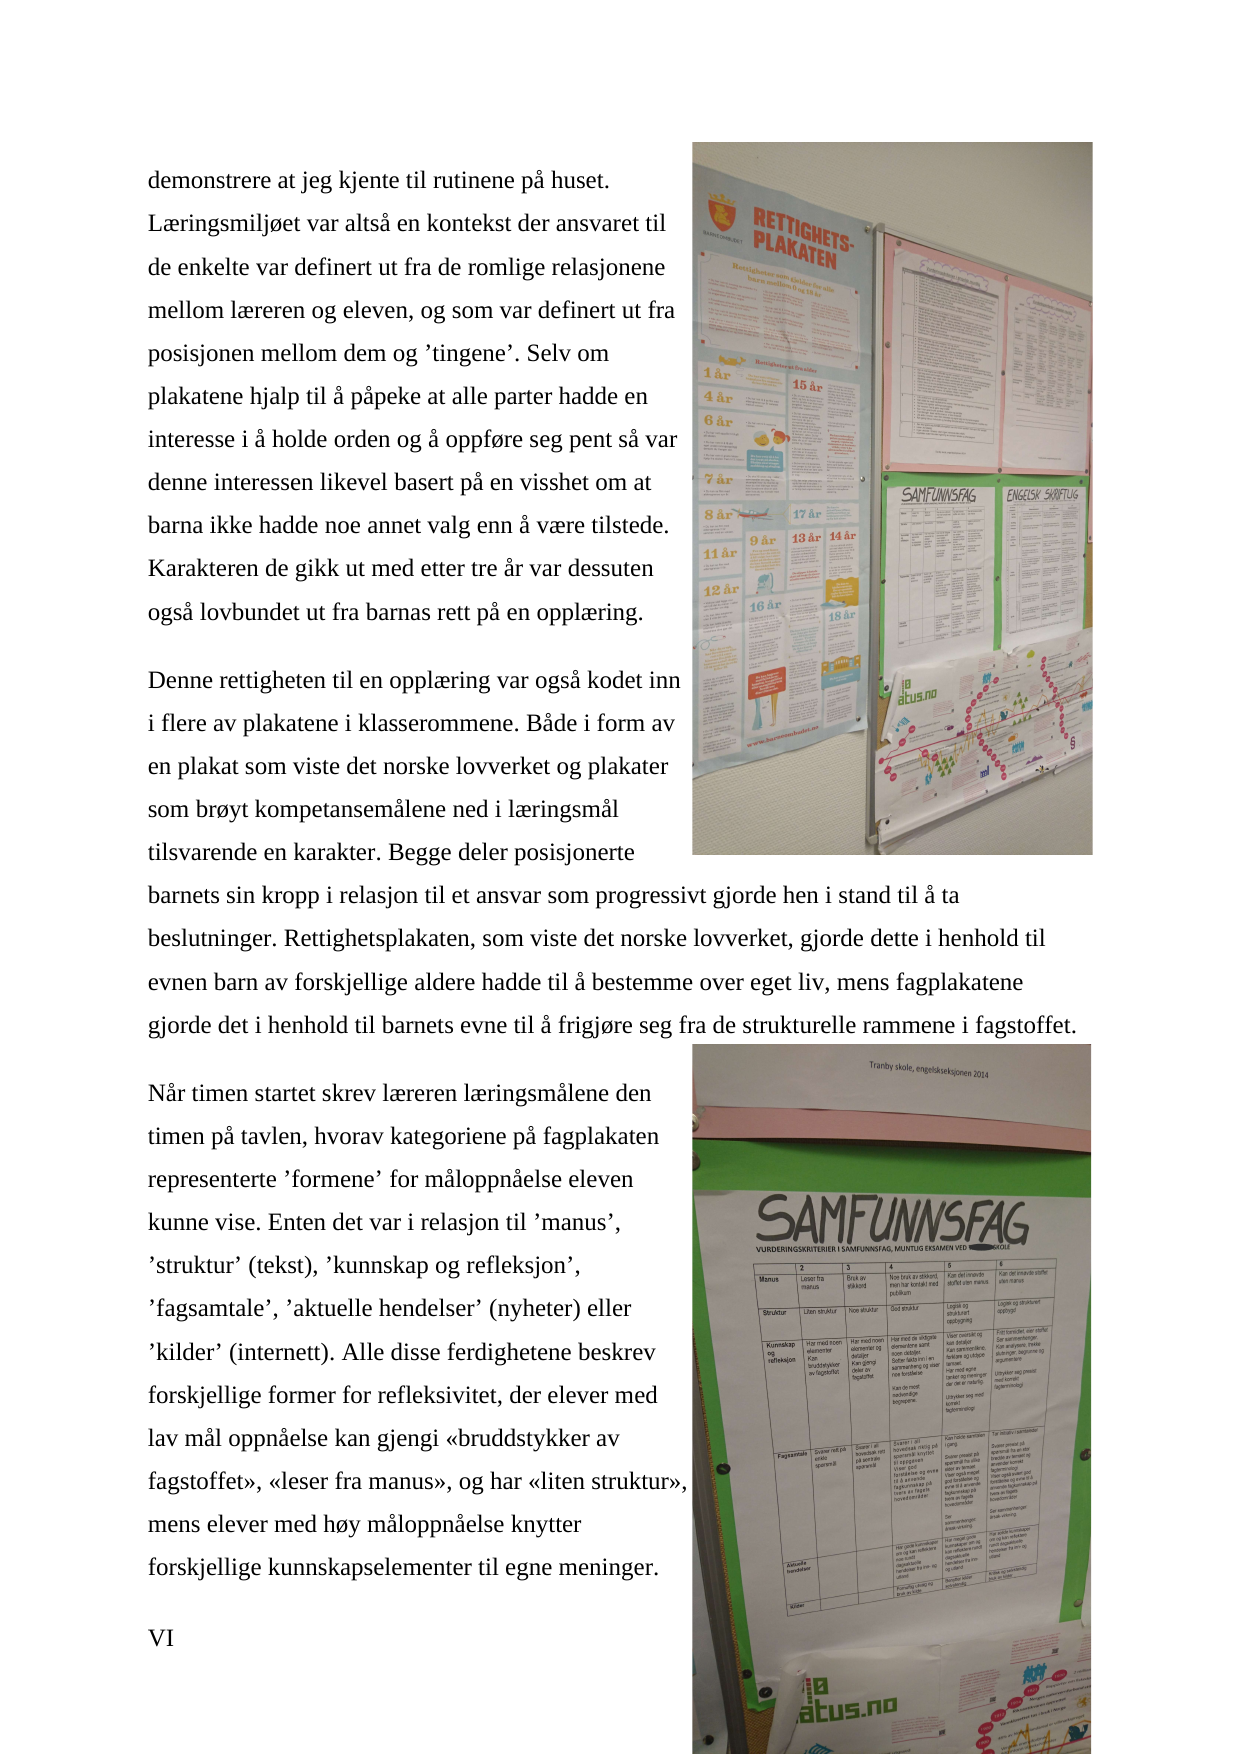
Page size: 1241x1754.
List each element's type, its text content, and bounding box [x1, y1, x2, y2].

text Når timen startet skrev læreren læringsmålene den timen på tavlen, hvorav kategoriene på fagplakaten representerte ’formene’ for måloppnåelse eleven kunne vise. Enten det var i relasjon til ’manus’, ’struktur’ (tekst), ’kunnskap og refleksjon’, ’fagsamtale’, ’aktuelle hendelser’ (nyheter) eller ’kilder’ (internett). Alle disse ferdighetene beskrev forskjellige former for refleksivitet, der elever med lav mål oppnåelse kan gjengi «bruddstykker av fagstoffet», «leser fra manus», og har «liten struktur», mens elever med høy måloppnåelse knytter forskjellige kunnskapselementer til egne meninger. [148, 1078, 692, 1581]
text demonstrere at jeg kjente til rutinene på huset. Læringsmiljøet var altså en kontekst der ansvaret til de enkelte var definert ut fra de romlige relasjonene mellom læreren og eleven, og som var definert ut fra posisjonen mellom dem og ’tingene’. Selv om plakatene hjalp til å påpeke at alle parter hadde en interesse i å holde orden og å oppføre seg pent så var denne interessen likevel basert på en visshet om at barna ikke hadde noe annet valg enn å være tilstede. Karakteren de gikk ut med etter tre år var dessuten også lovbundet ut fra barnas rett på en opplæring. [148, 165, 692, 625]
text Denne rettigheten til en opplæring var også kodet inn i flere av plakatene i klasserommene. Både i form av en plakat som viste det norske lovverket og plakater som brøyt kompetansemålene ned i læringsmål tilsvarende en karakter. Begge deler posisjonerte barnets sin kropp i relasjon til et ansvar som progressivt gjorde hen i stand til å ta beslutninger. Rettighetsplakaten, som viste det norske lovverket, gjorde dette i henhold til evnen barn av forskjellige aldere hadde til å bestemme over eget liv, mens fagplakatene gjorde det i henhold til barnets evne til å frigjøre seg fra de strukturelle rammene i fagstoffet. [148, 665, 1092, 1038]
picture [692, 1044, 1092, 1754]
picture [692, 142, 1093, 855]
